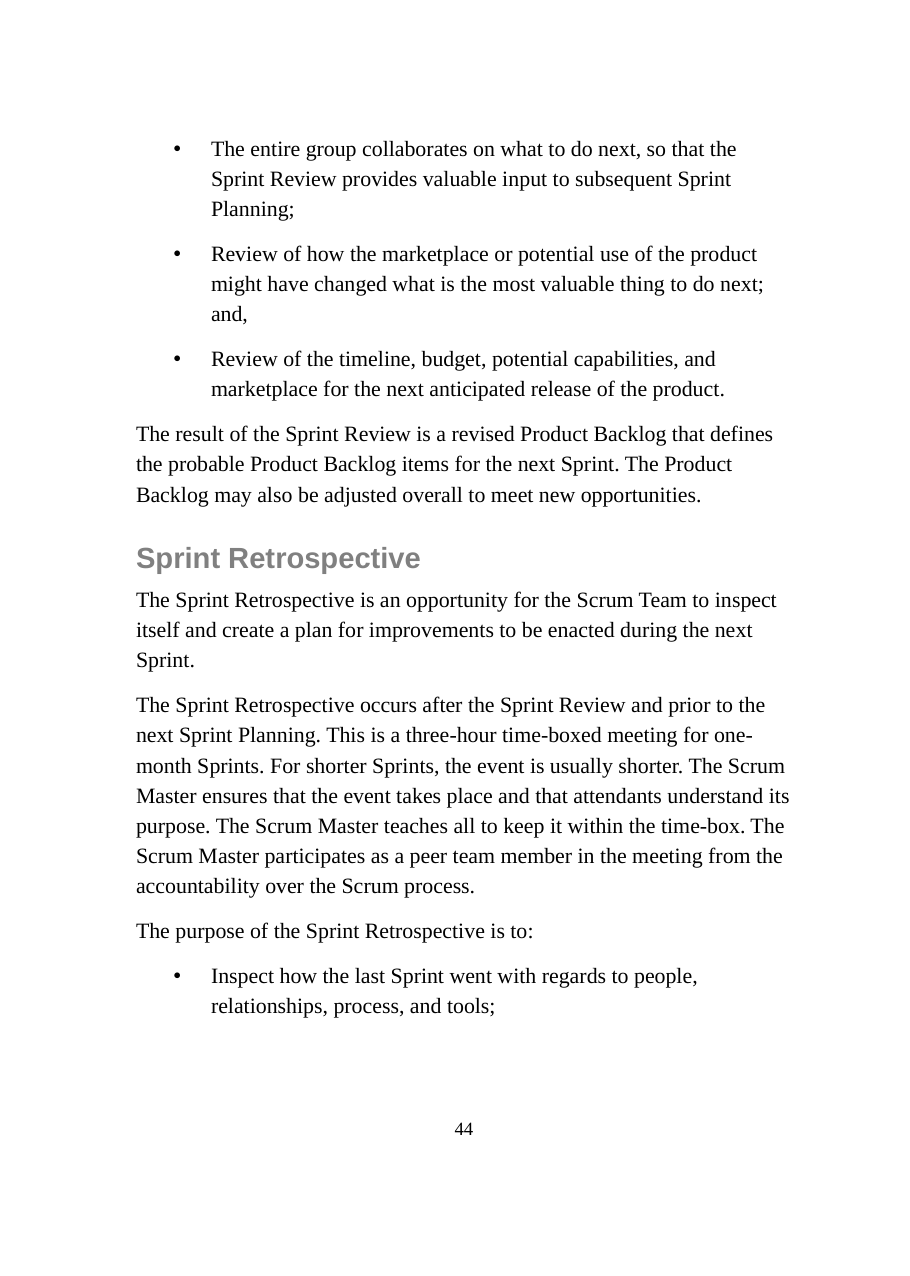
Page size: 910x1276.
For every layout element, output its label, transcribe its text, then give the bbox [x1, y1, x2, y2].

subtitle Sprint Retrospective [136, 541, 791, 574]
text The result of the Sprint Review is a revised Product Backlog that defines the probable Product Backlog items for the next Sprint. The Product Backlog may also be adjusted overall to meet new opportunities. [136, 421, 791, 507]
text The Sprint Retrospective occurs after the Sprint Review and prior to the next Sprint Planning. This is a three-hour time-boxed meeting for one-month Sprints. For shorter Sprints, the event is usually shorter. The Scrum Master ensures that the event takes place and that attendants understand its purpose. The Scrum Master teaches all to keep it within the time-box. The Scrum Master participates as a peer team member in the meeting from the accountability over the Scrum process. [136, 692, 791, 899]
list The entire group collaborates on what to do next, so that the Sprint Review provides valuable input to subsequent Sprint Planning; [173, 136, 791, 221]
list Review of how the marketplace or potential use of the product might have changed what is the most valuable thing to do next; and, [173, 241, 791, 327]
text The purpose of the Sprint Retrospective is to: [136, 918, 791, 943]
list Review of the timeline, budget, potential capabilities, and marketplace for the next anticipated release of the product. [173, 346, 791, 402]
text The Sprint Retrospective is an opportunity for the Scrum Team to inspect itself and create a plan for improvements to be enacted during the next Sprint. [136, 587, 791, 673]
list Inspect how the last Sprint went with regards to people, relationships, process, and tools; [173, 963, 791, 1018]
